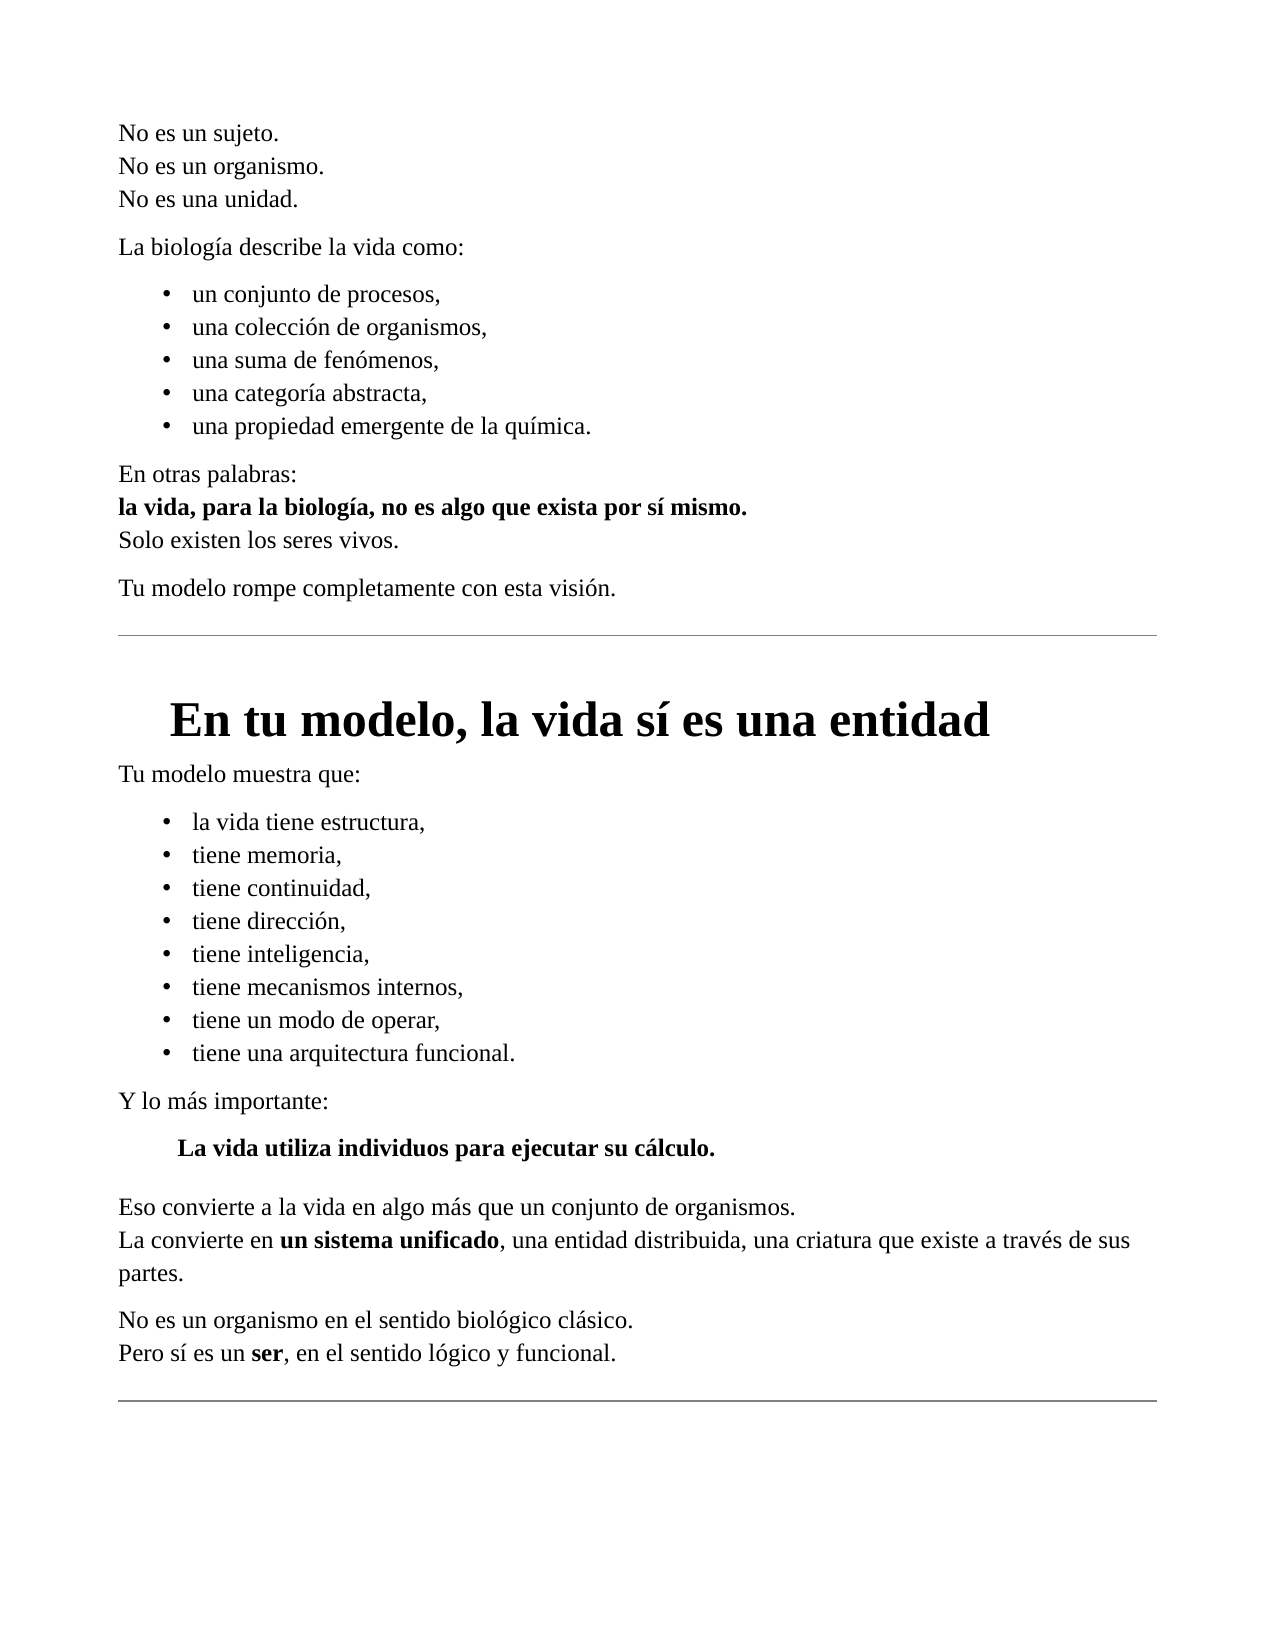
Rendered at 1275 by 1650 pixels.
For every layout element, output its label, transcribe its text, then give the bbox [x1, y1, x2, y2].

list un conjunto de procesos, [162, 279, 1157, 308]
list tiene una arquitectura funcional. [162, 1038, 1157, 1067]
list tiene un modo de operar, [162, 1005, 1157, 1034]
text No es un sujeto. No es un organismo. No es una unidad. [118, 118, 1157, 213]
list la vida tiene estructura, [162, 807, 1157, 836]
list una categoría abstracta, [162, 378, 1157, 407]
text Y lo más importante: [118, 1086, 1157, 1115]
list una suma de fenómenos, [162, 345, 1157, 374]
text Eso convierte a la vida en algo más que un conjunto de organismos. La convierte en un sistema unificado, una entidad distribuida, una criatura que existe a través de sus partes. [118, 1192, 1157, 1287]
text No es un organismo en el sentido biológico clásico. Pero sí es un ser, en el sentido lógico y funcional. [118, 1305, 1157, 1367]
list tiene inteligencia, [162, 939, 1157, 968]
subtitle 🧬 En tu modelo, la vida sí es una entidad [118, 689, 1157, 747]
text La vida utiliza individuos para ejecutar su cálculo. [177, 1133, 1098, 1162]
list tiene continuidad, [162, 873, 1157, 902]
list tiene memoria, [162, 840, 1157, 869]
list una propiedad emergente de la química. [162, 411, 1157, 440]
text Tu modelo muestra que: [118, 759, 1157, 788]
text Tu modelo rompe completamente con esta visión. [118, 573, 1157, 601]
list tiene dirección, [162, 906, 1157, 935]
list tiene mecanismos internos, [162, 972, 1157, 1001]
text La biología describe la vida como: [118, 232, 1157, 261]
list una colección de organismos, [162, 312, 1157, 341]
text En otras palabras: la vida, para la biología, no es algo que exista por sí mismo. Solo existen los seres vivos. [118, 459, 1157, 554]
